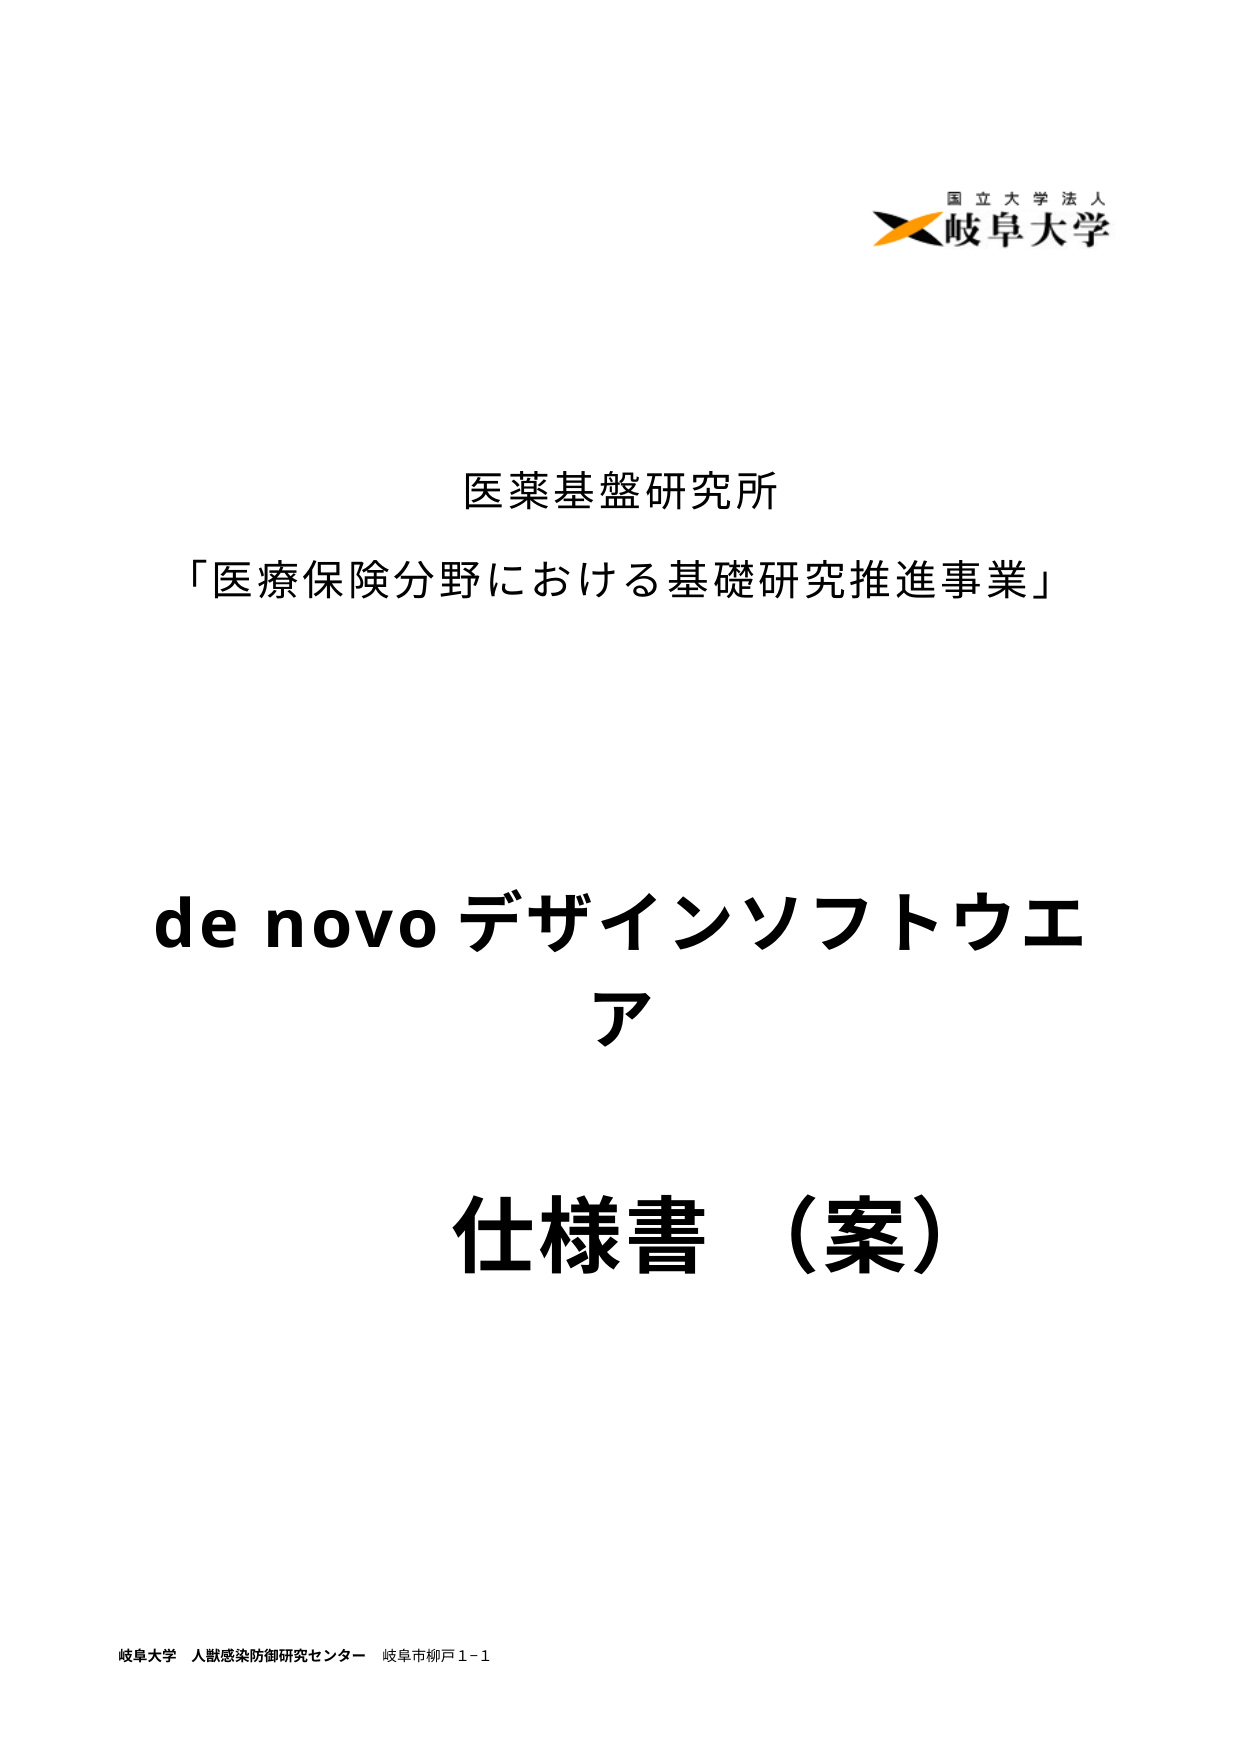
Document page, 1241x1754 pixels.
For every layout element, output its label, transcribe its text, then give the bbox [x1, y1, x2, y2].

title 「医療保険分野における基礎研究推進事業」 [118, 547, 1122, 608]
title de novoデザインソフトウエア [118, 870, 1122, 1063]
title 仕様書 （案） [118, 1169, 1122, 1291]
title 医薬基盤研究所 [118, 458, 1122, 518]
picture [864, 181, 1116, 259]
